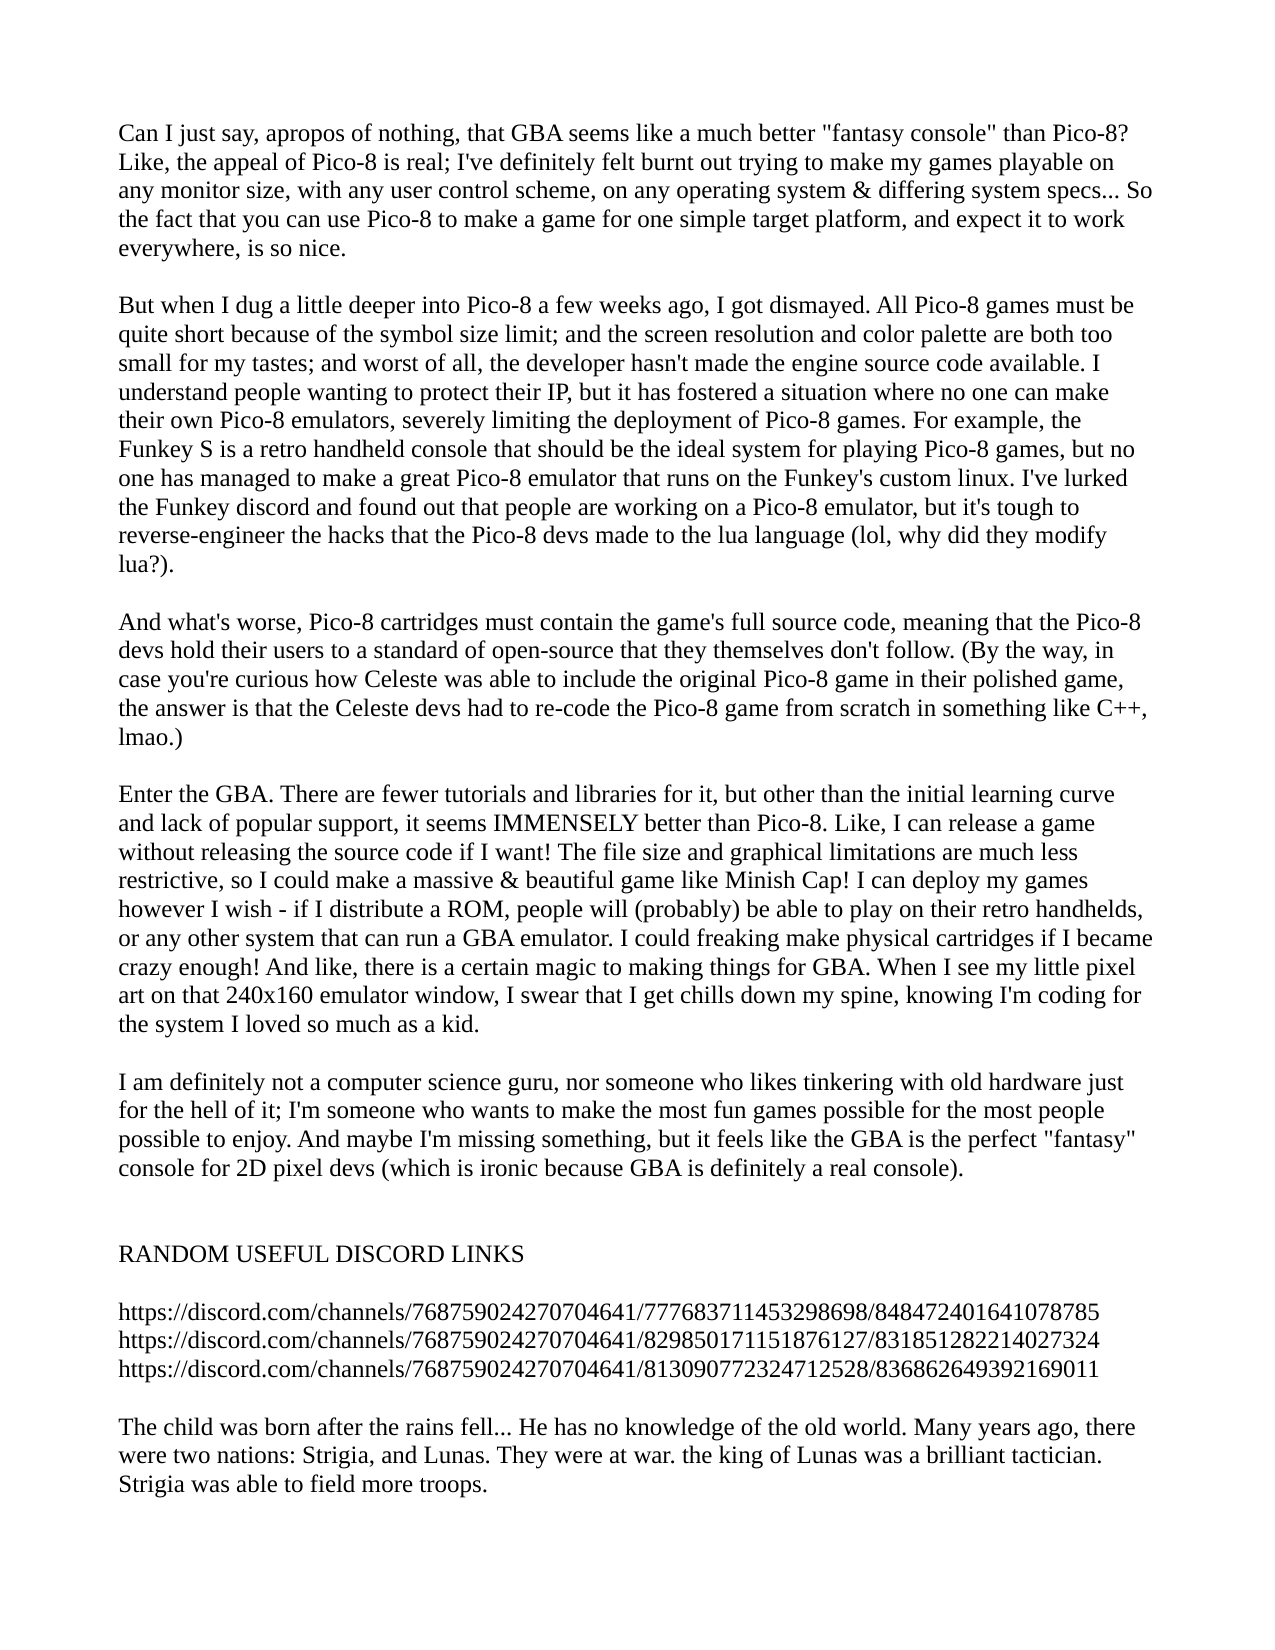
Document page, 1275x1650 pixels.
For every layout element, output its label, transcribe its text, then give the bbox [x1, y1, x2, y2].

text Enter the GBA. There are fewer tutorials and libraries for it, but other than the initial learning curve and lack of popular support, it seems IMMENSELY better than Pico-8. Like, I can release a game without releasing the source code if I want! The file size and graphical limitations are much less restrictive, so I could make a massive & beautiful game like Minish Cap! I can deploy my games however I wish - if I distribute a ROM, people will (probably) be able to play on their retro handhelds, or any other system that can run a GBA emulator. I could freaking make physical cartridges if I became crazy enough! And like, there is a certain magic to making things for GBA. When I see my little pixel art on that 240x160 emulator window, I swear that I get chills down my spine, knowing I'm coding for the system I loved so much as a kid. [118, 779, 1157, 1038]
text Can I just say, apropos of nothing, that GBA seems like a much better "fantasy console" than Pico-8? Like, the appeal of Pico-8 is real; I've definitely felt burnt out trying to make my games playable on any monitor size, with any user control scheme, on any operating system & differing system specs... So the fact that you can use Pico-8 to make a game for one simple target platform, and expect it to work everywhere, is so nice. But when I dug a little deeper into Pico-8 a few weeks ago, I got dismayed. All Pico-8 games must be quite short because of the symbol size limit; and the screen resolution and color palette are both too small for my tastes; and worst of all, the developer hasn't made the engine source code available. I understand people wanting to protect their IP, but it has fostered a situation where no one can make their own Pico-8 emulators, severely limiting the deployment of Pico-8 games. For example, the Funkey S is a retro handheld console that should be the ideal system for playing Pico-8 games, but no one has managed to make a great Pico-8 emulator that runs on the Funkey's custom linux. I've lurked the Funkey discord and found out that people are working on a Pico-8 emulator, but it's tough to reverse-engineer the hacks that the Pico-8 devs made to the lua language (lol, why did they modify lua?). And what's worse, Pico-8 cartridges must contain the game's full source code, meaning that the Pico-8 devs hold their users to a standard of open-source that they themselves don't follow. (By the way, in case you're curious how Celeste was able to include the original Pico-8 game in their polished game, the answer is that the Celeste devs had to re-code the Pico-8 game from scratch in something like C++, lmao.) [118, 118, 1157, 751]
text https://discord.com/channels/768759024270704641/777683711453298698/848472401641078785 [118, 1268, 1157, 1326]
text RANDOM USEFUL DISCORD LINKS [118, 1239, 1157, 1268]
text https://discord.com/channels/768759024270704641/813090772324712528/836862649392169011 [118, 1354, 1157, 1383]
text I am definitely not a computer science guru, nor someone who likes tinkering with old hardware just for the hell of it; I'm someone who wants to make the most fun games possible for the most people possible to enjoy. And maybe I'm missing something, but it feels like the GBA is the perfect "fantasy" console for 2D pixel devs (which is ironic because GBA is definitely a real console). [118, 1067, 1157, 1182]
text https://discord.com/channels/768759024270704641/829850171151876127/831851282214027324 [118, 1326, 1157, 1354]
text The child was born after the rains fell... He has no knowledge of the old world. Many years ago, there were two nations: Strigia, and Lunas. They were at war. the king of Lunas was a brilliant tactician. Strigia was able to field more troops. [118, 1412, 1157, 1498]
